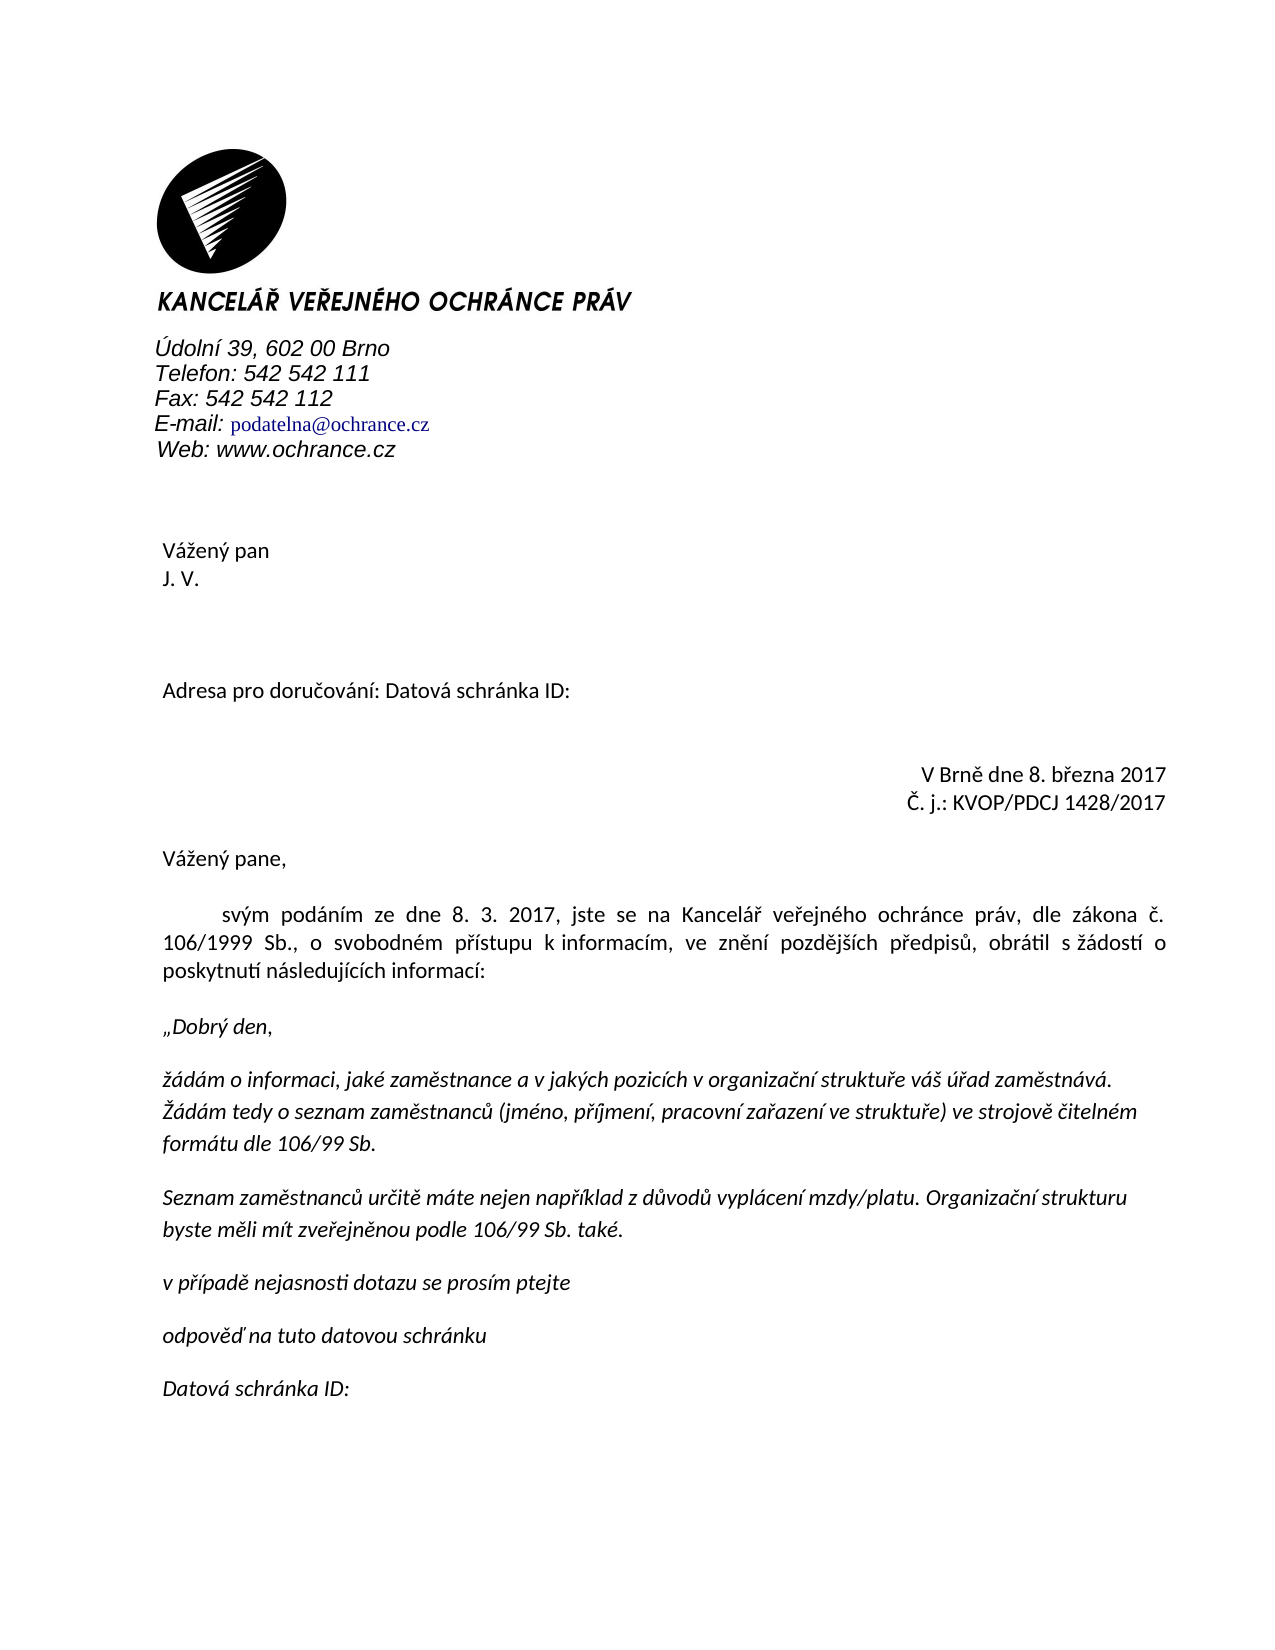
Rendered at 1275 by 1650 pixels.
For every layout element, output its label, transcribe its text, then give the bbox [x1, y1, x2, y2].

text Datová schránka ID: [162, 1374, 1167, 1402]
text odpověď na tuto datovou schránku [162, 1321, 1167, 1349]
text žádám o informaci, jaké zaměstnance a v jakých pozicích v organizační struktuře váš úřad zaměstnává. Žádám tedy o seznam zaměstnanců (jméno, příjmení, pracovní zařazení ve struktuře) ve strojově čitelném formátu dle 106/99 Sb. [162, 1065, 1167, 1158]
text J. V. [162, 564, 1167, 592]
text v případě nejasnosti dotazu se prosím ptejte [162, 1268, 1167, 1296]
text Vážený pan [162, 536, 1167, 564]
text Č. j.: KVOP/PDCJ 1428/2017 [162, 788, 1167, 816]
text „Dobrý den, [162, 1012, 1167, 1040]
text Adresa pro doručování: Datová schránka ID: [162, 676, 1167, 704]
text Seznam zaměstnanců určitě máte nejen například z důvodů vyplácení mzdy/platu. Organizační strukturu byste měli mít zveřejněnou podle 106/99 Sb. také. [162, 1183, 1167, 1243]
text Vážený pane, [162, 844, 1167, 872]
text V Brně dne 8. března 2017 [752, 760, 1167, 788]
text svým podáním ze dne 8. 3. 2017, jste se na Kancelář veřejného ochránce práv, dle zákona č. 106/1999 Sb., o svobodném přístupu k informacím, ve znění pozdějších předpisů, obrátil s žádostí o poskytnutí následujících informací: [162, 900, 1167, 984]
